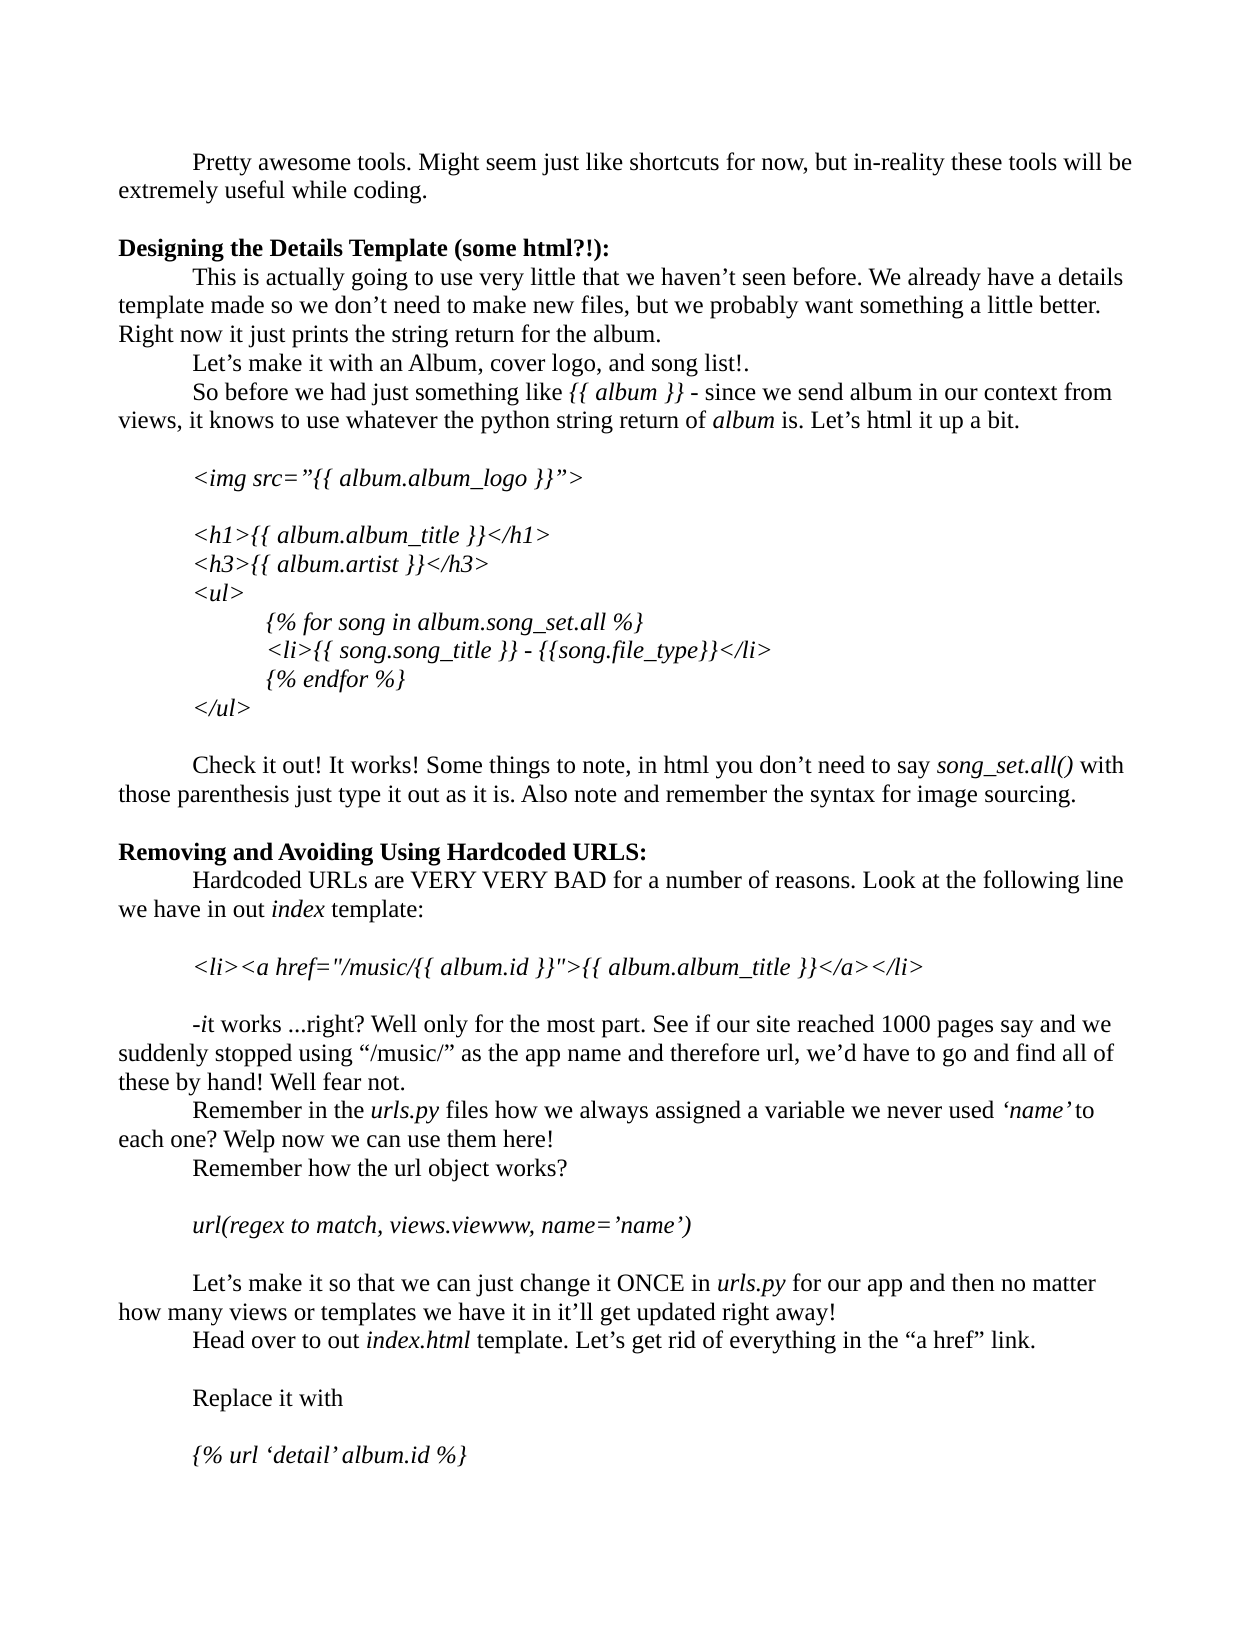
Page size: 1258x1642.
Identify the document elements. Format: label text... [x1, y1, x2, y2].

text {% endfor %} [118, 664, 1140, 693]
text Head over to out index.html template. Let’s get rid of everything in the “a href” link. [118, 1326, 1140, 1354]
text Hardcoded URLs are VERY VERY BAD for a number of reasons. Look at the following line we have in out index template: [118, 866, 1140, 923]
text <h1>{{ album.album_title }}</h1> [118, 521, 1140, 549]
text url(regex to match, views.viewww, name=’name’) [118, 1211, 1140, 1239]
text <li><a href="/music/{{ album.id }}">{{ album.album_title }}</a></li> [118, 952, 1140, 981]
text -it works ...right? Well only for the most part. See if our site reached 1000 pages say and we suddenly stopped using “/music/” as the app name and therefore url, we’d have to go and find all of these by hand! Well fear not. [118, 1009, 1140, 1096]
text Remember how the url object works? [118, 1153, 1140, 1182]
text {% for song in album.song_set.all %} [118, 607, 1140, 636]
text <li>{{ song.song_title }} - {{song.file_type}}</li> [118, 636, 1140, 664]
text <ul> [118, 578, 1140, 607]
text Let’s make it so that we can just change it ONCE in urls.py for our app and then no matter how many views or templates we have it in it’ll get updated right away! [118, 1268, 1140, 1326]
text Designing the Details Template (some html?!): [118, 233, 1140, 262]
text Removing and Avoiding Using Hardcoded URLS: [118, 837, 1140, 866]
text Remember in the urls.py files how we always assigned a variable we never used ‘name’ to each one? Welp now we can use them here! [118, 1096, 1140, 1153]
text Check it out! It works! Some things to note, in html you don’t need to say song_set.all() with those parenthesis just type it out as it is. Also note and remember the syntax for image sourcing. [118, 751, 1140, 808]
text Replace it with [118, 1383, 1140, 1412]
text <h3>{{ album.artist }}</h3> [118, 549, 1140, 578]
text So before we had just something like {{ album }} - since we send album in our context from views, it knows to use whatever the python string return of album is. Let’s html it up a bit. [118, 377, 1140, 434]
text Let’s make it with an Album, cover logo, and song list!. [118, 348, 1140, 377]
text </ul> [118, 693, 1140, 722]
text Pretty awesome tools. Might seem just like shortcuts for now, but in-reality these tools will be extremely useful while coding. [118, 147, 1140, 204]
text <img src=”{{ album.album_logo }}”> [118, 463, 1140, 492]
text This is actually going to use very little that we haven’t seen before. We already have a details template made so we don’t need to make new files, but we probably want something a little better. Right now it just prints the string return for the album. [118, 262, 1140, 348]
text {% url ‘detail’ album.id %} [118, 1441, 1140, 1469]
